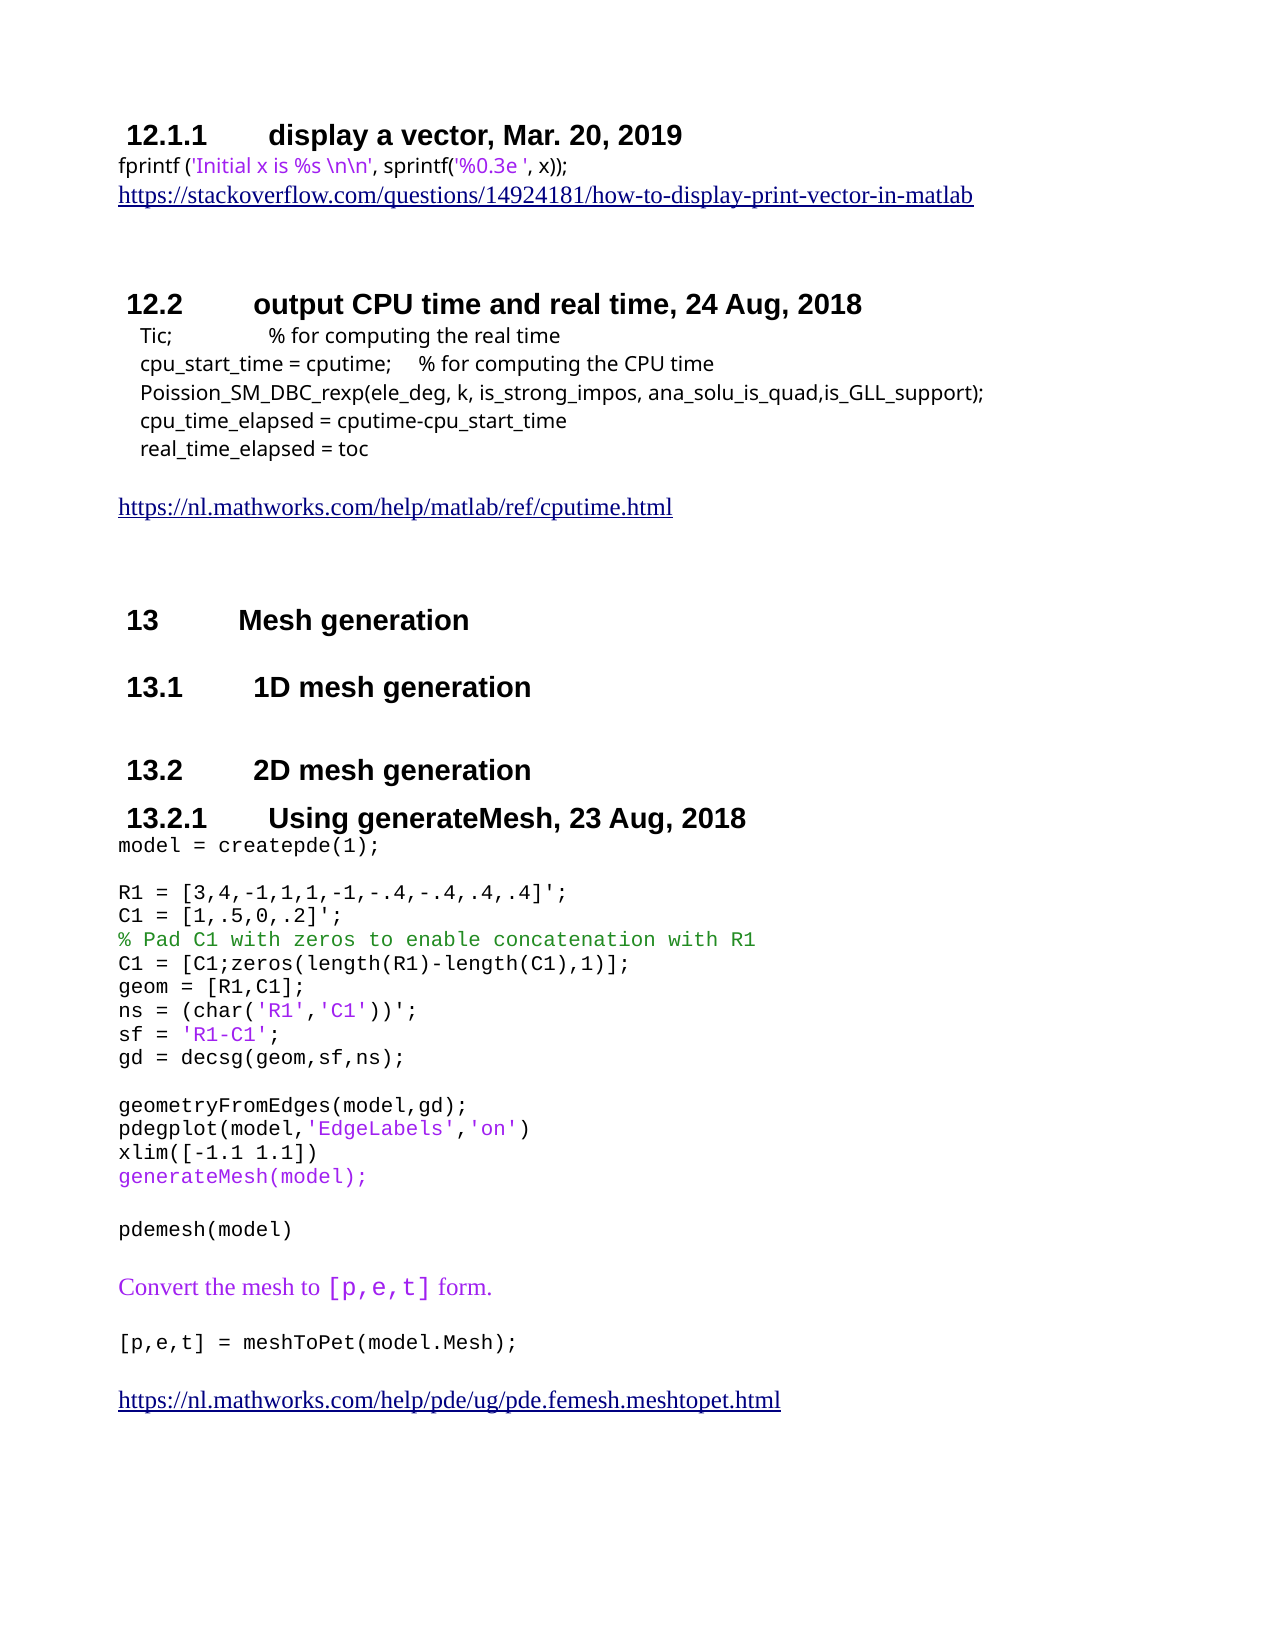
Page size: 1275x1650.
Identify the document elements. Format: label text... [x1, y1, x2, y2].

text real_time_elapsed = toc [118, 434, 1157, 463]
text https://nl.mathworks.com/help/matlab/ref/cputime.html [118, 492, 1157, 520]
text https://stackoverflow.com/questions/14924181/how-to-display-print-vector-in-matlab [118, 180, 1157, 209]
text cpu_time_elapsed = cputime-cpu_start_time [118, 406, 1157, 434]
text R1 = [3,4,-1,1,1,-1,-.4,-.4,.4,.4]'; [118, 882, 1157, 906]
text gd = decsg(geom,sf,ns); [118, 1047, 1157, 1071]
text https://nl.mathworks.com/help/pde/ug/pde.femesh.meshtopet.html [118, 1385, 1157, 1414]
subtitle 2D mesh generation [118, 753, 1157, 786]
text pdegplot(model,'EdgeLabels','on') [118, 1118, 1157, 1142]
text geometryFromEdges(model,gd); [118, 1095, 1157, 1118]
text Convert the mesh to [p,e,t] form. [118, 1272, 1157, 1303]
text pdemesh(model) [118, 1219, 1157, 1242]
subtitle output CPU time and real time, 24 Aug, 2018 [118, 287, 1157, 321]
text Poission_SM_DBC_rexp(ele_deg, k, is_strong_impos, ana_solu_is_quad,is_GLL_support); [118, 378, 1157, 406]
text % Pad C1 with zeros to enable concatenation with R1 [118, 929, 1157, 953]
subtitle display a vector, Mar. 20, 2019 [118, 118, 1157, 152]
text ns = (char('R1','C1'))'; [118, 1000, 1157, 1024]
text generateMesh(model); [118, 1166, 1157, 1189]
text fprintf ('Initial x is %s \n\n', sprintf('%0.3e ', x)); [118, 152, 1157, 180]
subtitle Using generateMesh, 23 Aug, 2018 [118, 801, 1157, 834]
text cpu_start_time = cputime; % for computing the CPU time [118, 349, 1157, 378]
subtitle Mesh generation [118, 603, 1157, 636]
text sf = 'R1-C1'; [118, 1024, 1157, 1047]
subtitle 1D mesh generation [118, 670, 1157, 703]
text model = createpde(1); [118, 834, 1157, 858]
text [p,e,t] = meshToPet(model.Mesh); [118, 1332, 1157, 1356]
text C1 = [C1;zeros(length(R1)-length(C1),1)]; [118, 953, 1157, 976]
text Tic; % for computing the real time [118, 321, 1157, 349]
text xlim([-1.1 1.1]) [118, 1142, 1157, 1166]
text geom = [R1,C1]; [118, 976, 1157, 1000]
text C1 = [1,.5,0,.2]'; [118, 906, 1157, 929]
